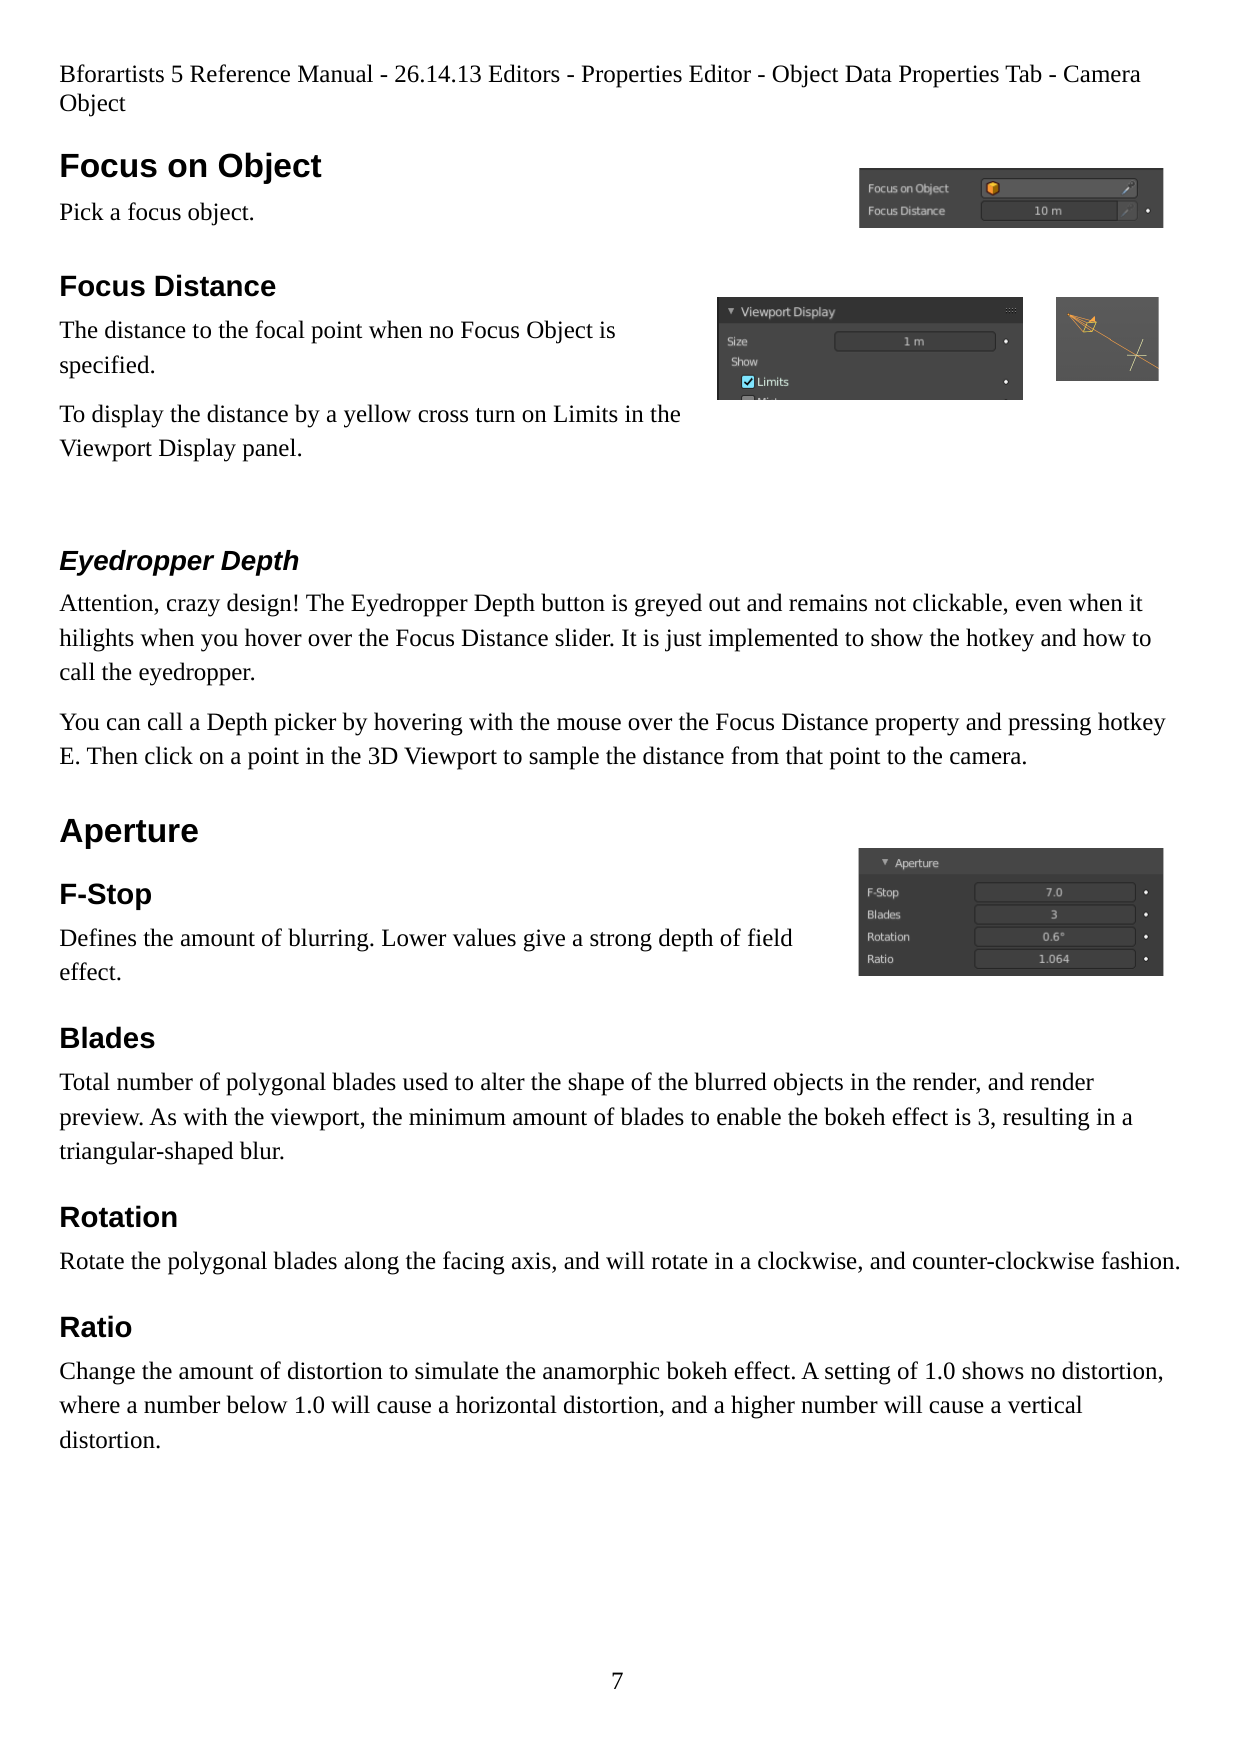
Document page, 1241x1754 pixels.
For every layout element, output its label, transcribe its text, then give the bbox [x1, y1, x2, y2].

subtitle Focus on Object [59, 146, 1181, 185]
picture [858, 848, 1164, 976]
text You can call a Depth picker by hovering with the mouse over the Focus Distance property and pressing hotkey E. Then click on a point in the 3D Viewport to sample the distance from that point to the camera. [59, 707, 1181, 770]
text Change the amount of distortion to simulate the anamorphic bokeh effect. A setting of 1.0 shows no distortion, where a number below 1.0 will cause a horizontal distortion, and a higher number will cause a vertical distortion. [59, 1356, 1181, 1454]
text [1164, 197, 1181, 226]
subtitle F-Stop [59, 877, 858, 910]
text The distance to the focal point when no Focus Object is specified. [59, 316, 717, 379]
subtitle Ratio [59, 1310, 1181, 1343]
subtitle [1164, 877, 1181, 910]
text Defines the amount of blurring. Lower values give a strong depth of field effect. [59, 923, 1181, 986]
text Total number of polygonal blades used to alter the shape of the blurred objects in the render, and render preview. As with the viewport, the minimum amount of blades to enable the bokeh effect is 3, resulting in a triangular-shaped blur. [59, 1067, 1181, 1165]
picture [717, 297, 1023, 400]
text [1023, 316, 1056, 379]
picture [859, 168, 1164, 228]
text Rotate the polygonal blades along the facing axis, and will rotate in a clockwise, and counter-clockwise fashion. [59, 1246, 1181, 1275]
subtitle Rotation [59, 1200, 1181, 1234]
text Attention, crazy design! The Eyedropper Depth button is greyed out and remains not clickable, even when it hilights when you hover over the Focus Distance slider. It is just implemented to show the hotkey and how to call the eyedropper. [59, 588, 1181, 686]
subtitle Aperture [59, 811, 1181, 849]
text [1159, 316, 1181, 379]
picture [1056, 297, 1159, 381]
subtitle Focus Distance [59, 269, 1181, 303]
text To display the distance by a yellow cross turn on Limits in the Viewport Display panel. [59, 399, 1181, 462]
subtitle Blades [59, 1021, 1181, 1055]
text Pick a focus object. [59, 197, 859, 226]
subtitle Eyedropper Depth [59, 544, 1181, 576]
